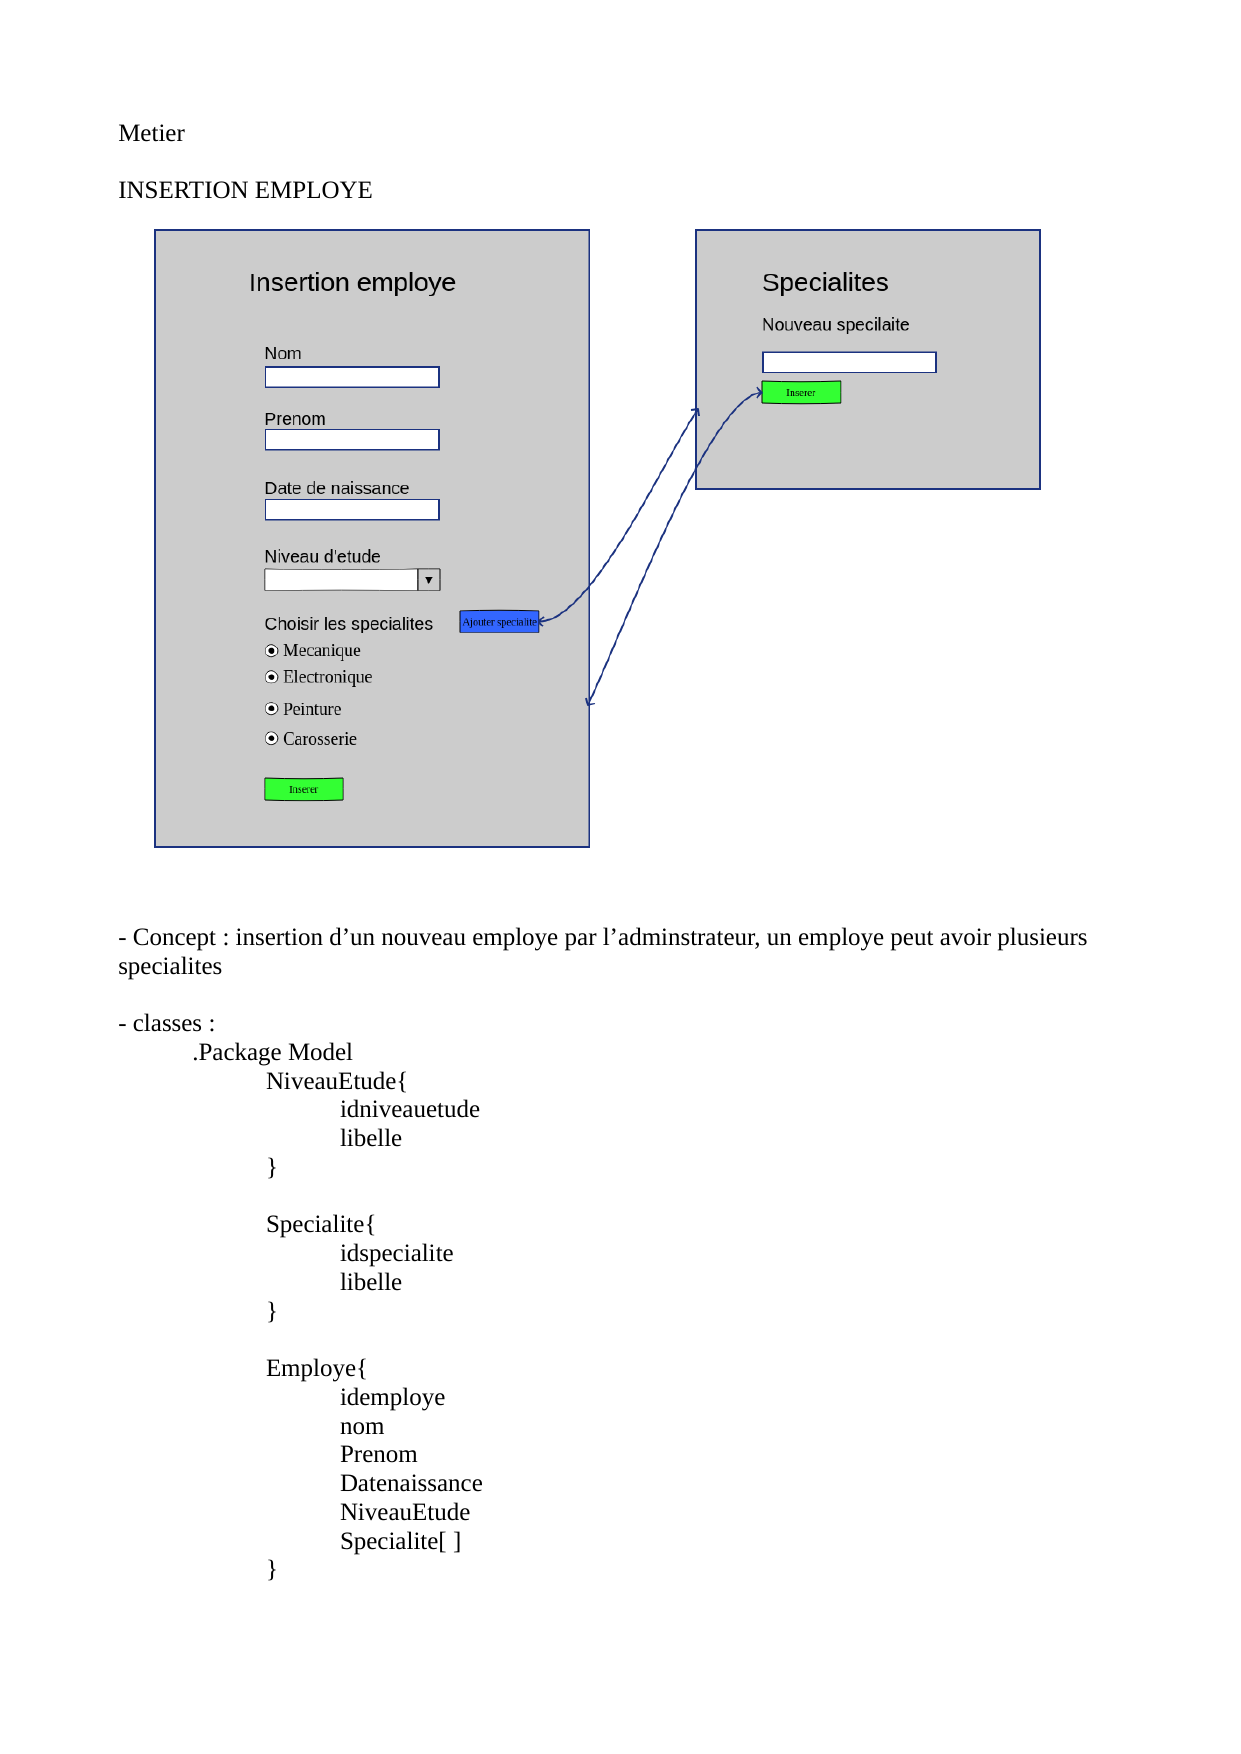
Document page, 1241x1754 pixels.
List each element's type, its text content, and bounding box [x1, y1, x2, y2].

text idspecialite [118, 1238, 1122, 1267]
text .Package Model [118, 1037, 1122, 1066]
text - classes : [118, 1008, 1122, 1037]
text } [118, 1554, 1122, 1583]
text Specialite[ ] [118, 1526, 1122, 1554]
text nom [118, 1411, 1122, 1439]
picture [118, 204, 1123, 865]
text Employe{ [118, 1353, 1122, 1382]
text NiveauEtude{ [118, 1066, 1122, 1094]
text } [118, 1296, 1122, 1324]
text libelle [118, 1267, 1122, 1296]
text } [118, 1152, 1122, 1181]
text Metier [118, 118, 1122, 147]
text libelle [118, 1123, 1122, 1152]
text - Concept : insertion d’un nouveau employe par l’adminstrateur, un employe peut avoir plusieurs specialites [118, 922, 1122, 979]
text idemploye [118, 1382, 1122, 1411]
text INSERTION EMPLOYE [118, 176, 1122, 204]
text Prenom [118, 1439, 1122, 1468]
text Specialite{ [118, 1209, 1122, 1238]
text NiveauEtude [118, 1497, 1122, 1526]
text idniveauetude [118, 1094, 1122, 1123]
text Datenaissance [118, 1468, 1122, 1497]
